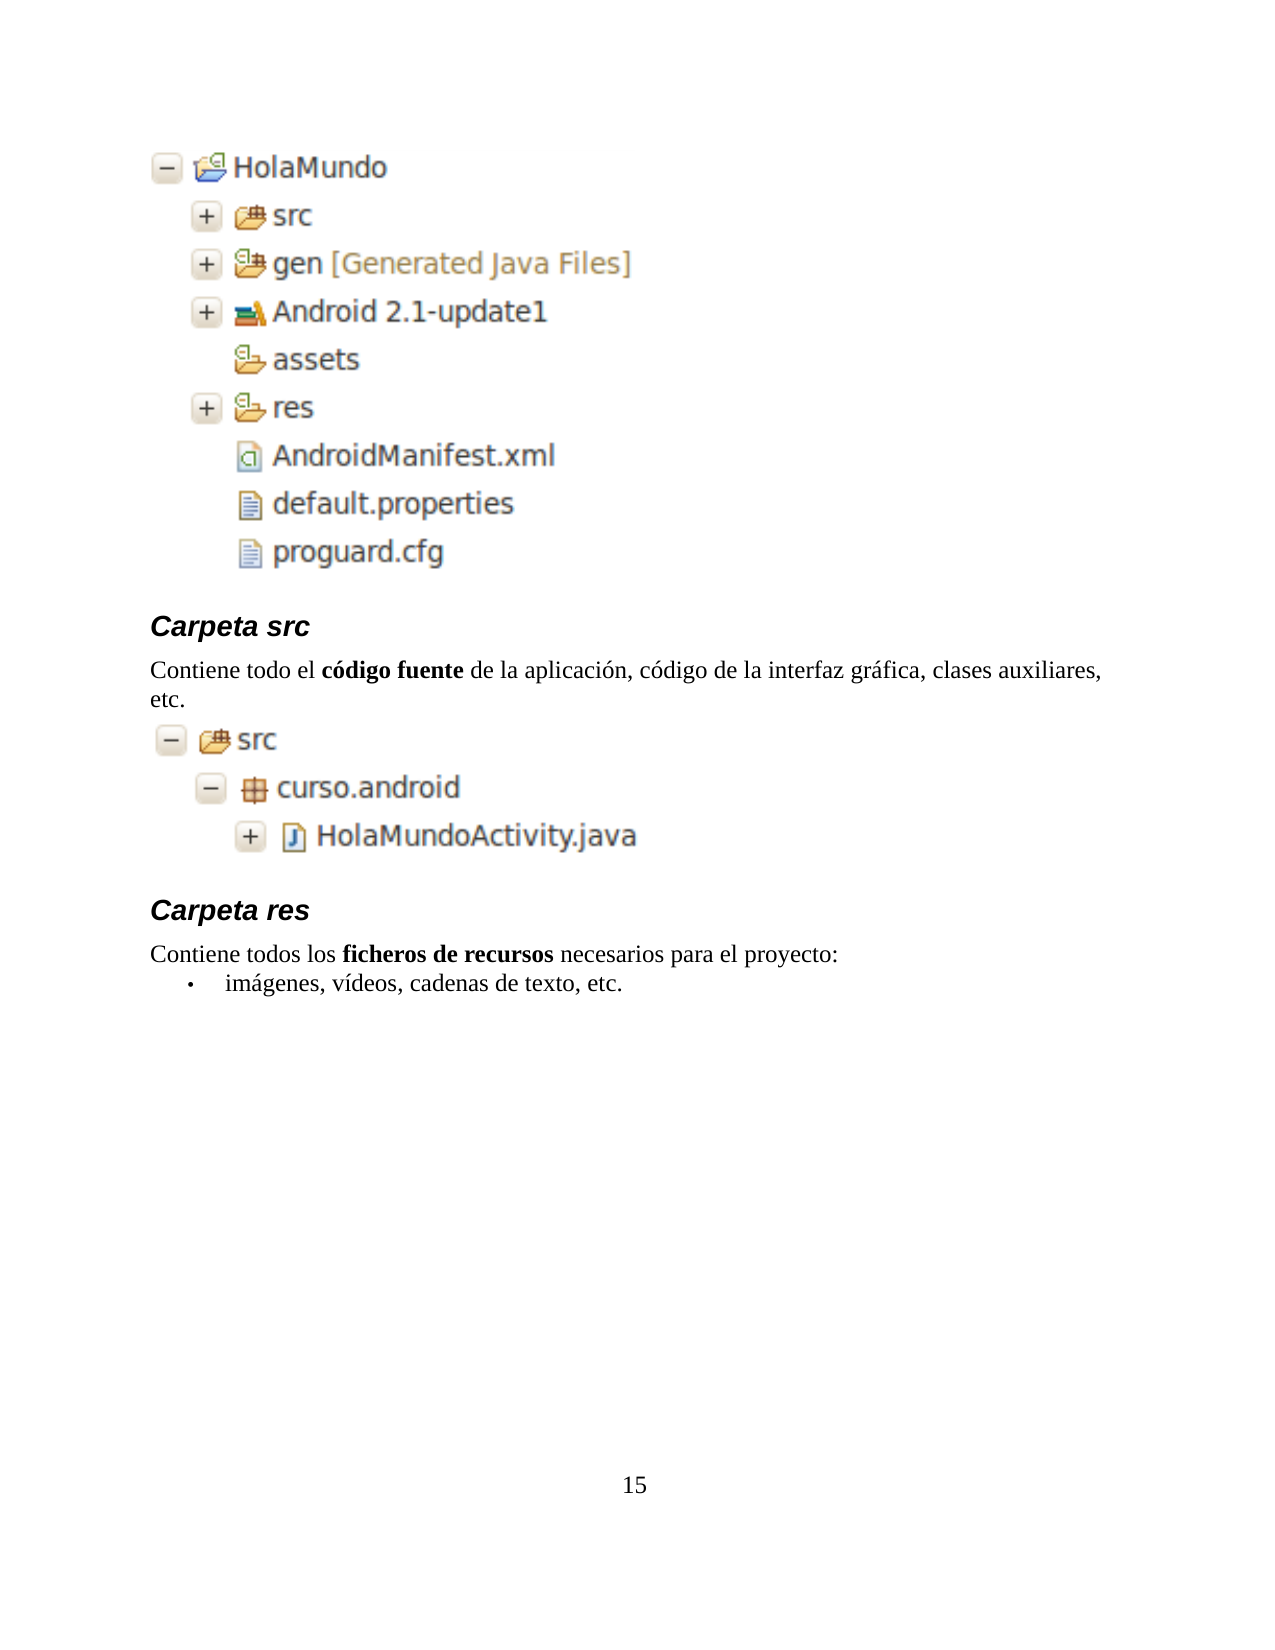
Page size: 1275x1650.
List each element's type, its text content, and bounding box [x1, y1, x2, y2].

text Contiene todo el código fuente de la aplicación, código de la interfaz gráfica, clases auxiliares, etc. [150, 655, 1125, 712]
picture [150, 150, 636, 575]
picture [150, 721, 644, 859]
list imágenes, vídeos, cadenas de texto, etc. [187, 968, 1125, 996]
text Contiene todos los ficheros de recursos necesarios para el proyecto: [150, 939, 1125, 968]
subtitle Carpeta res [150, 893, 1125, 926]
subtitle Carpeta src [150, 609, 1125, 642]
